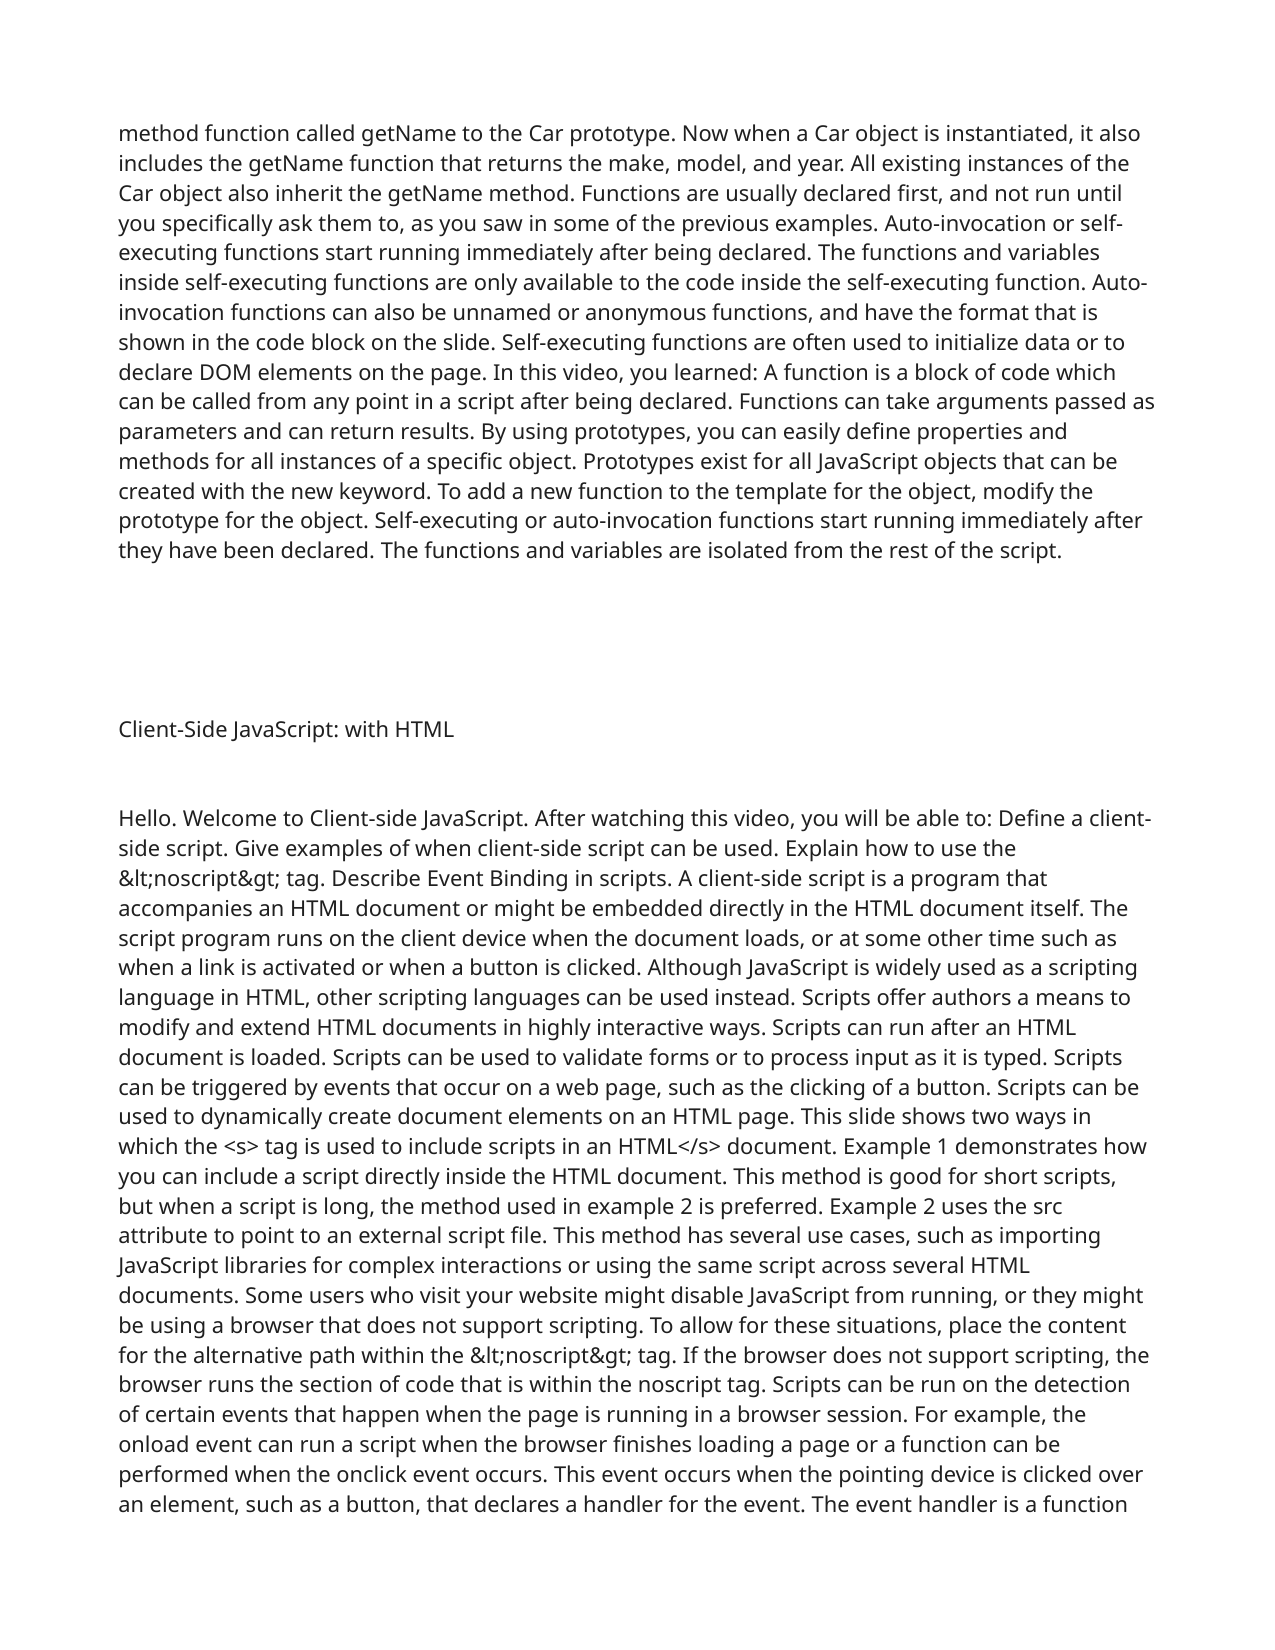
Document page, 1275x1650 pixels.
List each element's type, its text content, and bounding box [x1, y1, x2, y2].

text Hello. Welcome to Client-side JavaScript. After watching this video, you will be able to: Define a client-side script. Give examples of when client-side script can be used. Explain how to use the &lt;noscript&gt; tag. Describe Event Binding in scripts. A client-side script is a program that accompanies an HTML document or might be embedded directly in the HTML document itself. The script program runs on the client device when the document loads, or at some other time such as when a link is activated or when a button is clicked. Although JavaScript is widely used as a scripting language in HTML, other scripting languages can be used instead. Scripts offer authors a means to modify and extend HTML documents in highly interactive ways. Scripts can run after an HTML document is loaded. Scripts can be used to validate forms or to process input as it is typed. Scripts can be triggered by events that occur on a web page, such as the clicking of a button. Scripts can be used to dynamically create document elements on an HTML page. This slide shows two ways in which the <s> tag is used to include scripts in an HTML</s> document. Example 1 demonstrates how you can include a script directly inside the HTML document. This method is good for short scripts, but when a script is long, the method used in example 2 is preferred. Example 2 uses the src attribute to point to an external script file. This method has several use cases, such as importing JavaScript libraries for complex interactions or using the same script across several HTML documents. Some users who visit your website might disable JavaScript from running, or they might be using a browser that does not support scripting. To allow for these situations, place the content for the alternative path within the &lt;noscript&gt; tag. If the browser does not support scripting, the browser runs the section of code that is within the noscript tag. Scripts can be run on the detection of certain events that happen when the page is running in a browser session. For example, the onload event can run a script when the browser finishes loading a page or a function can be performed when the onclick event occurs. This event occurs when the pointing device is clicked over an element, such as a button, that declares a handler for the event. The event handler is a function [118, 803, 1157, 1518]
text Client-Side JavaScript: with HTML [118, 714, 1157, 744]
text method function called getName to the Car prototype. Now when a Car object is instantiated, it also includes the getName function that returns the make, model, and year. All existing instances of the Car object also inherit the getName method. Functions are usually declared first, and not run until you specifically ask them to, as you saw in some of the previous examples. Auto-invocation or self-executing functions start running immediately after being declared. The functions and variables inside self-executing functions are only available to the code inside the self-executing function. Auto-invocation functions can also be unnamed or anonymous functions, and have the format that is shown in the code block on the slide. Self-executing functions are often used to initialize data or to declare DOM elements on the page. In this video, you learned: A function is a block of code which can be called from any point in a script after being declared. Functions can take arguments passed as parameters and can return results. By using prototypes, you can easily define properties and methods for all instances of a specific object. Prototypes exist for all JavaScript objects that can be created with the new keyword. To add a new function to the template for the object, modify the prototype for the object. Self-executing or auto-invocation functions start running immediately after they have been declared. The functions and variables are isolated from the rest of the script. [118, 118, 1157, 565]
